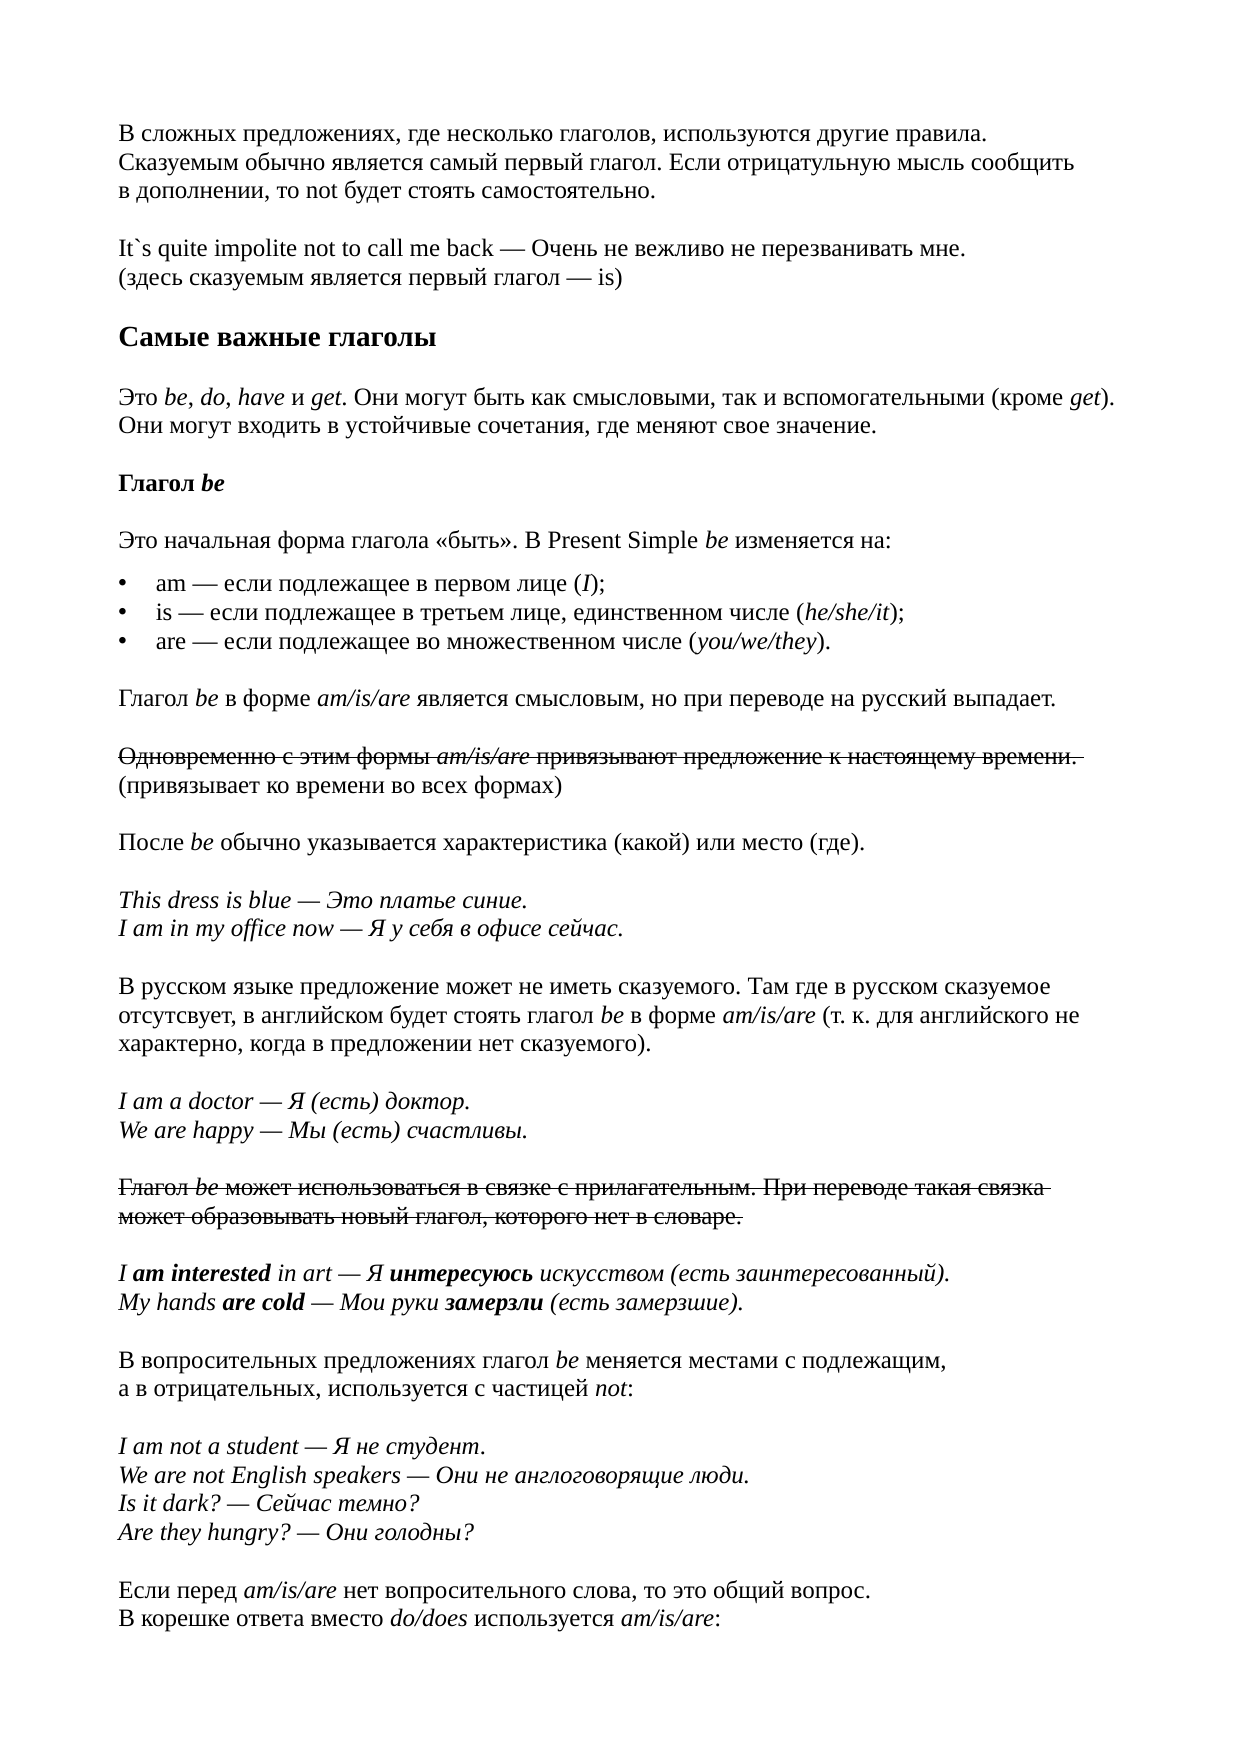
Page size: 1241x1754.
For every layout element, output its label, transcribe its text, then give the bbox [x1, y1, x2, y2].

text We are happy — Мы (есть) счастливы. [118, 1115, 1122, 1143]
text Глагол be [118, 468, 1122, 497]
text (здесь сказуемым является первый глагол — is) [118, 262, 1122, 291]
text Одновременно с этим формы am/is/are привязывают предложение к настоящему времени. (привязывает ко времени во всех формах) [118, 741, 1122, 798]
list is — если подлежащее в третьем лице, единственном числе (he/she/it); [118, 597, 1122, 626]
text I am a doctor — Я (есть) доктор. [118, 1086, 1122, 1115]
text I am interested in art — Я интересуюсь искусством (есть заинтересованный). [118, 1258, 1122, 1287]
text Если перед am/is/are нет вопросительного слова, то это общий вопрос. [118, 1575, 1122, 1603]
text В корешке ответа вместо do/does используется am/is/are: [118, 1603, 1122, 1632]
text а в отрицательных, используется с частицей not: [118, 1373, 1122, 1402]
text Они могут входить в устойчивые сочетания, где меняют свое значение. [118, 410, 1122, 439]
text Cказуемым обычно является самый первый глагол. Если отрицатульную мысль сообщить [118, 147, 1122, 176]
list am — если подлежащее в первом лице (I); [118, 568, 1122, 597]
text Глагол be может использоваться в связке с прилагательным. При переводе такая связка [118, 1172, 1122, 1201]
text Глагол be в форме am/is/are является смысловым, но при переводе на русский выпадает. [118, 683, 1122, 712]
list are — если подлежащее во множественном числе (you/we/they). [118, 626, 1122, 655]
text This dress is blue — Это платье синие. [118, 885, 1122, 913]
text После be обычно указывается характеристика (какой) или место (где). [118, 827, 1122, 856]
text It`s quite impolite not to call me back — Очень не вежливо не перезванивать мне. [118, 233, 1122, 262]
text В сложных предложениях, где несколько глаголов, используются другие правила. [118, 118, 1122, 147]
text My hands are cold — Мои руки замерзли (есть замерзшие). [118, 1287, 1122, 1316]
text В русском языке предложение может не иметь сказуемого. Там где в русском сказуемое отсутсвует, в английском будет стоять глагол be в форме am/is/are (т. к. для английского не характерно, когда в предложении нет сказуемого). [118, 971, 1122, 1057]
text Самые важные глаголы [118, 319, 1122, 353]
text Are they hungry? — Они голодны? [118, 1517, 1122, 1546]
text Is it dark? — Сейчас темно? [118, 1488, 1122, 1517]
text может образовывать новый глагол, которого нет в словаре. [118, 1201, 1122, 1230]
text I am in my office now — Я у себя в офисе сейчас. [118, 913, 1122, 942]
text в дополнении, то not будет стоять самостоятельно. [118, 176, 1122, 204]
text В вопросительных предложениях глагол be меняется местами с подлежащим, [118, 1345, 1122, 1373]
text I am not a student — Я не студент. [118, 1431, 1122, 1460]
text Это be, do, have и get. Они могут быть как смысловыми, так и вспомогательными (кроме get). [118, 382, 1122, 410]
text Это начальная форма глагола «быть». В Present Simple be изменяется на: [118, 525, 1122, 554]
text We are not English speakers — Они не англоговорящие люди. [118, 1460, 1122, 1488]
